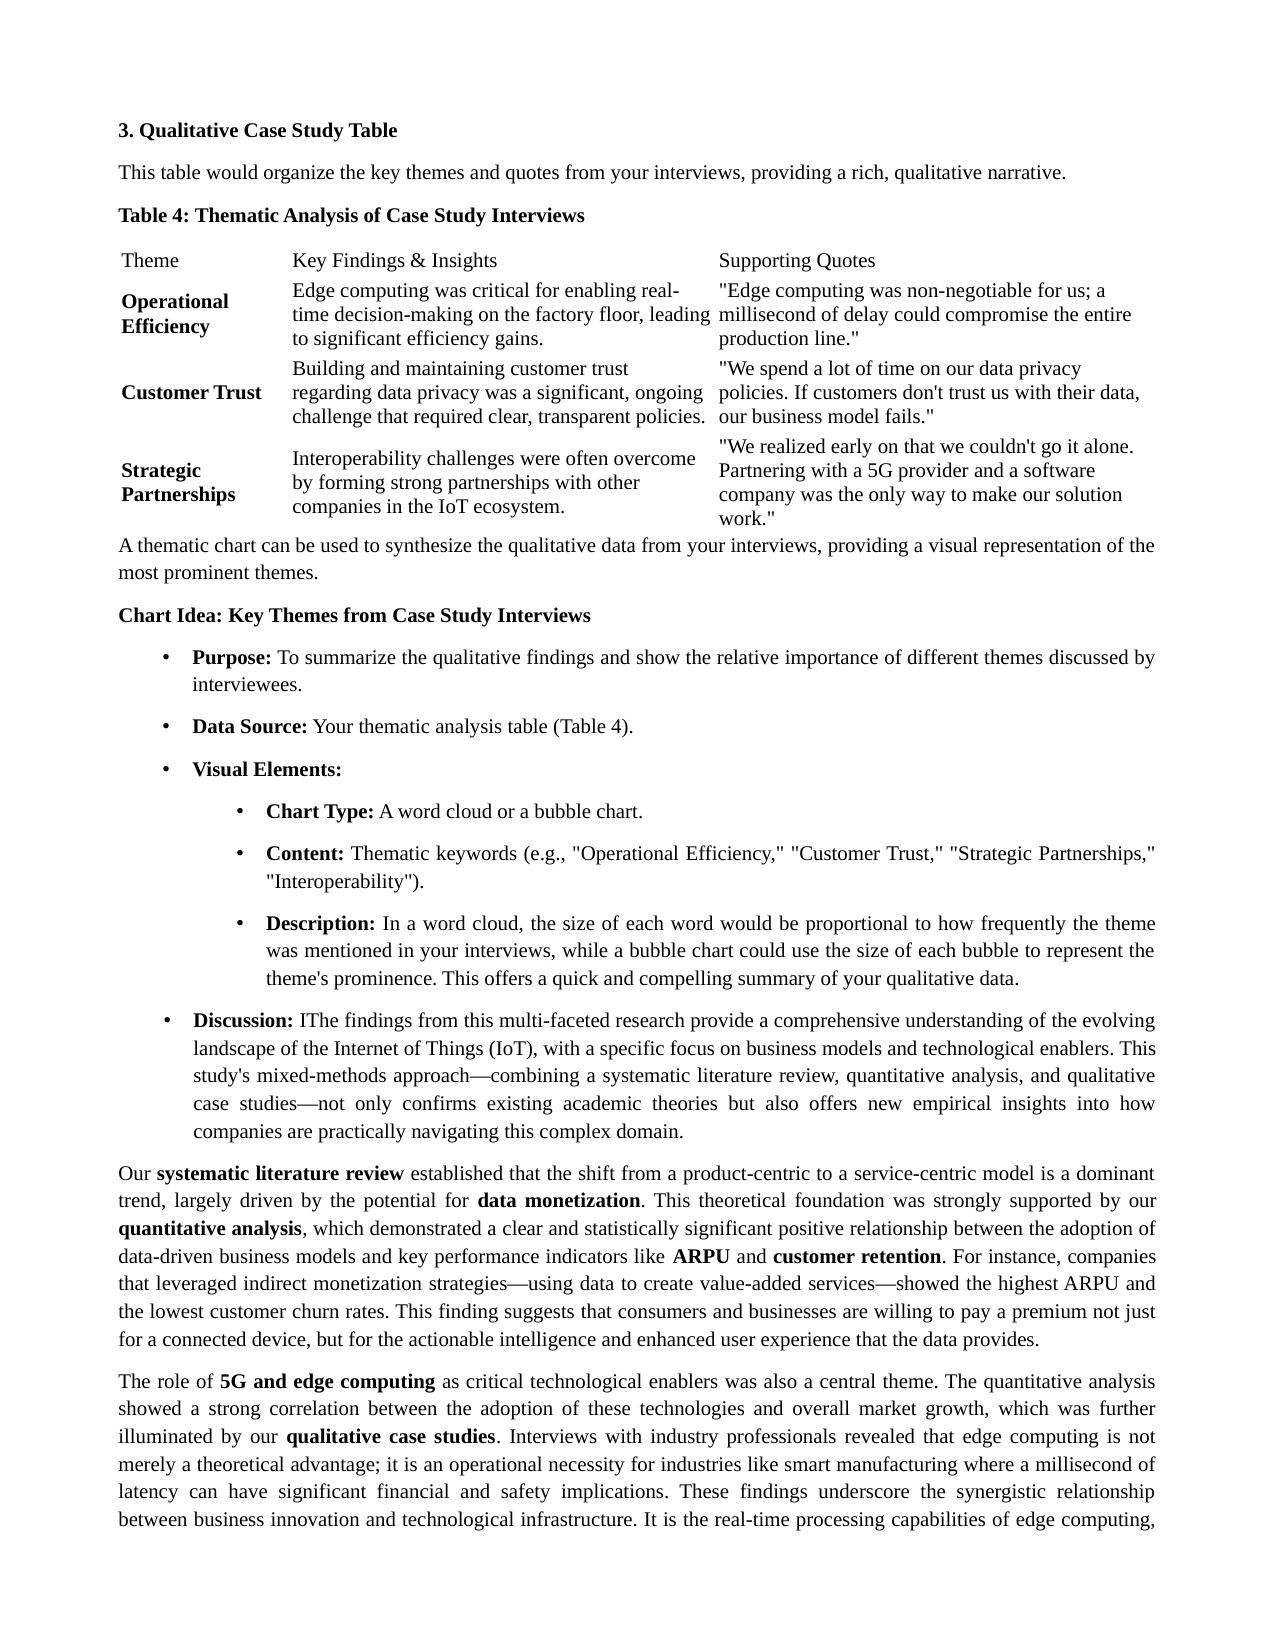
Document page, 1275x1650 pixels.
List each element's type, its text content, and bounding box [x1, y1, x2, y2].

table_cell "We realized early on that we couldn't go it alone. Partnering with a 5G provider and a software company was the only way to make our solution work." [716, 431, 1157, 533]
list Purpose: To summarize the qualitative findings and show the relative importance of different themes discussed by interviewees. [162, 645, 1157, 696]
table_cell "We spend a lot of time on our data privacy policies. If customers don't trust us with their data, our business model fails." [716, 353, 1157, 431]
table_header Key Findings & Insights [289, 245, 716, 274]
text This table would organize the key themes and quotes from your interviews, providing a rich, qualitative narrative. [118, 160, 1157, 184]
table_cell Building and maintaining customer trust regarding data privacy was a significant, ongoing challenge that required clear, transparent policies. [289, 353, 716, 431]
list Discussion: IThe findings from this multi-faceted research provide a comprehensive understanding of the evolving landscape of the Internet of Things (IoT), with a specific focus on business models and technological enablers. This study's mixed-methods approach—combining a systematic literature review, quantitative analysis, and qualitative case studies—not only confirms existing academic theories but also offers new empirical insights into how companies are practically navigating this complex domain. [164, 1008, 1157, 1143]
table_cell Customer Trust [118, 353, 289, 431]
list Description: In a word cloud, the size of each word would be proportional to how frequently the theme was mentioned in your interviews, while a bubble chart could use the size of each bubble to represent the theme's prominence. This offers a quick and compelling summary of your qualitative data. [236, 911, 1157, 990]
table_cell Strategic Partnerships [118, 431, 289, 533]
table_cell Edge computing was critical for enabling real-time decision-making on the factory floor, leading to significant efficiency gains. [289, 275, 716, 353]
table_cell Interoperability challenges were often overcome by forming strong partnerships with other companies in the IoT ecosystem. [289, 431, 716, 533]
text A thematic chart can be used to synthesize the qualitative data from your interviews, providing a visual representation of the most prominent themes. [118, 533, 1157, 584]
text Table 4: Thematic Analysis of Case Study Interviews [118, 202, 1157, 227]
table_header Supporting Quotes [716, 245, 1157, 274]
list Content: Thematic keywords (e.g., "Operational Efficiency," "Customer Trust," "Strategic Partnerships," "Interoperability"). [236, 841, 1157, 893]
text Our systematic literature review established that the shift from a product-centric to a service-centric model is a dominant trend, largely driven by the potential for data monetization. This theoretical foundation was strongly supported by our quantitative analysis, which demonstrated a clear and statistically significant positive relationship between the adoption of data-driven business models and key performance indicators like ARPU and customer retention. For instance, companies that leveraged indirect monetization strategies—using data to create value-added services—showed the highest ARPU and the lowest customer churn rates. This finding suggests that consumers and businesses are willing to pay a premium not just for a connected device, but for the actionable intelligence and enhanced user experience that the data provides. [118, 1161, 1157, 1351]
table_cell "Edge computing was non-negotiable for us; a millisecond of delay could compromise the entire production line." [716, 275, 1157, 353]
text The role of 5G and edge computing as critical technological enablers was also a central theme. The quantitative analysis showed a strong correlation between the adoption of these technologies and overall market growth, which was further illuminated by our qualitative case studies. Interviews with industry professionals revealed that edge computing is not merely a theoretical advantage; it is an operational necessity for industries like smart manufacturing where a millisecond of latency can have significant financial and safety implications. These findings underscore the synergistic relationship between business innovation and technological infrastructure. It is the real-time processing capabilities of edge computing, [118, 1369, 1157, 1531]
table_header Theme [118, 245, 289, 274]
list Chart Type: A word cloud or a bubble chart. [236, 799, 1157, 823]
list Data Source: Your thematic analysis table (Table 4). [162, 714, 1157, 738]
text Chart Idea: Key Themes from Case Study Interviews [118, 602, 1157, 627]
table_cell Operational Efficiency [118, 275, 289, 353]
subtitle 3. Qualitative Case Study Table [118, 118, 1157, 142]
list Visual Elements: [162, 757, 1157, 781]
